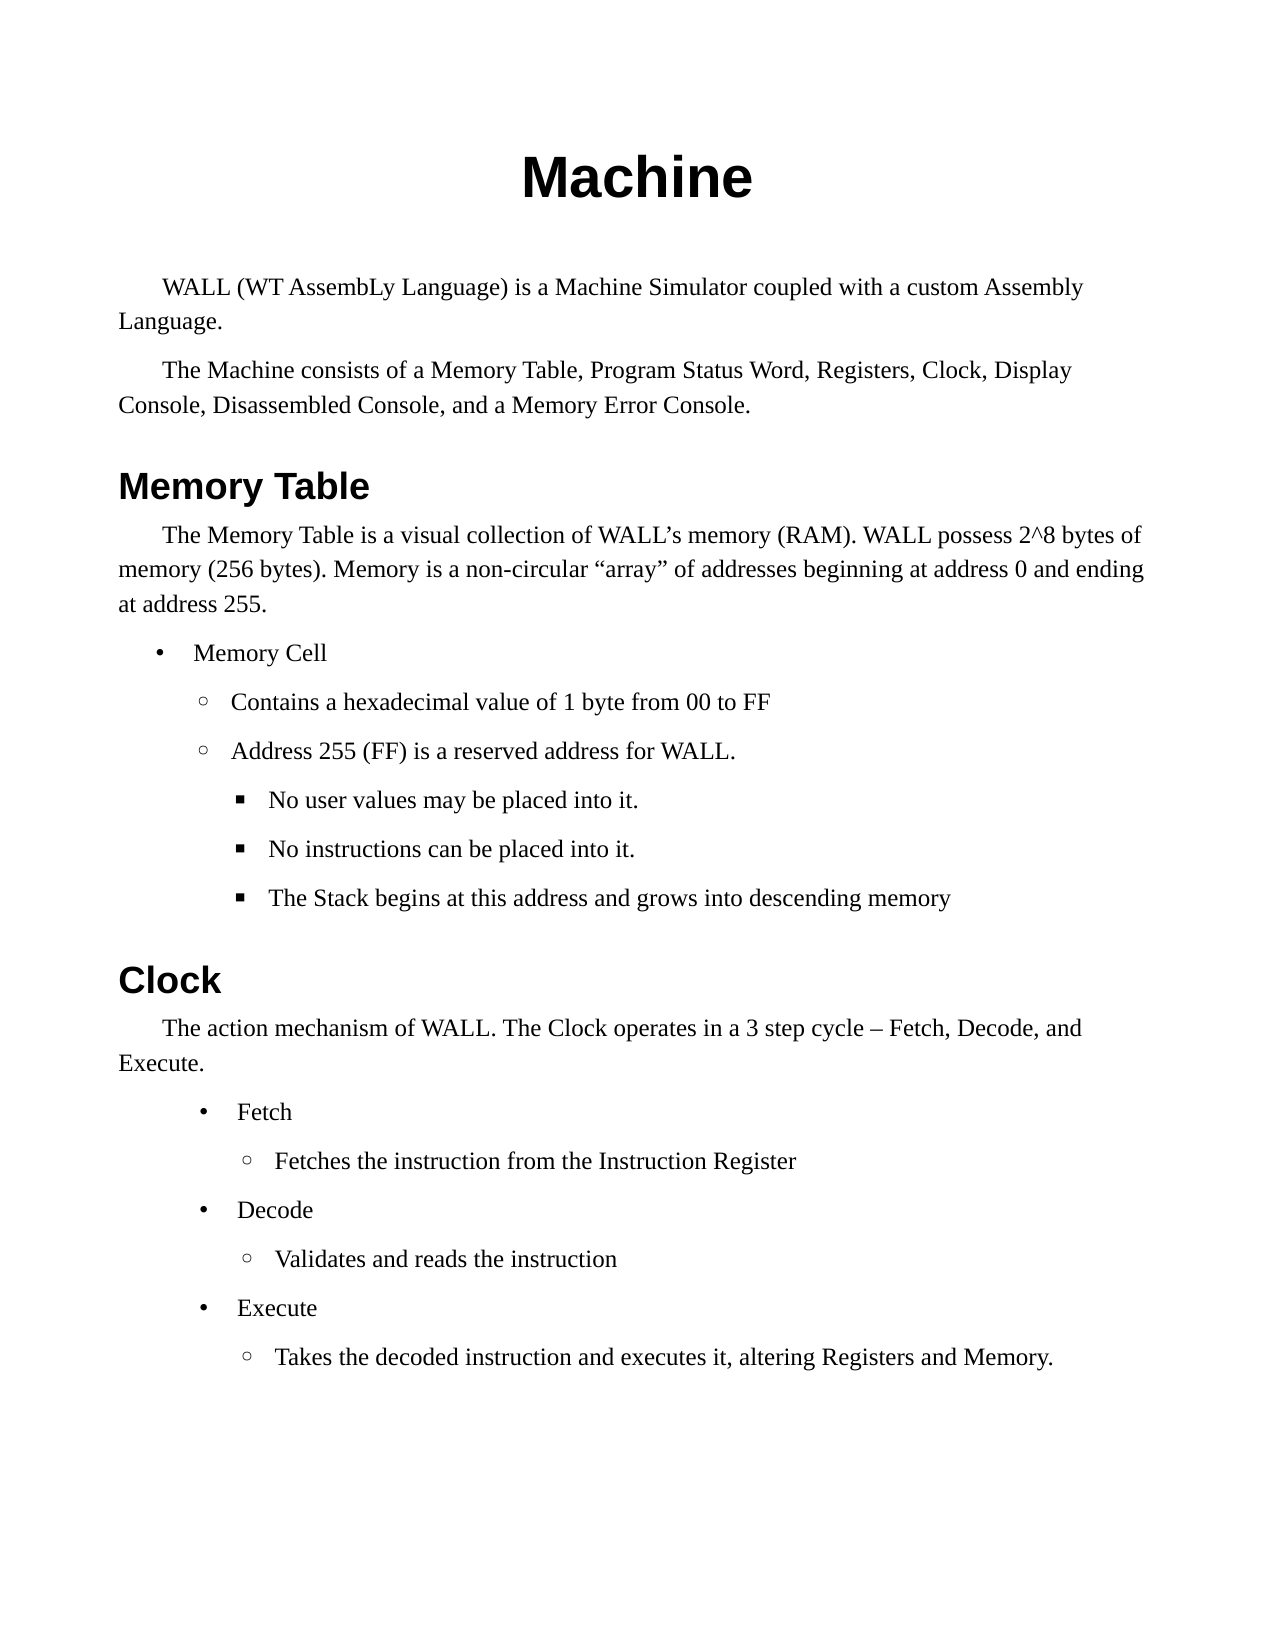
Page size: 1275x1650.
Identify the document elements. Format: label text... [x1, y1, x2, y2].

text WALL (WT AssembLy Language) is a Machine Simulator coupled with a custom Assembly Language. [118, 272, 1157, 335]
list Decode [199, 1195, 1157, 1224]
text The Machine consists of a Memory Table, Program Status Word, Registers, Clock, Display Console, Disassembled Console, and a Memory Error Console. [118, 355, 1157, 418]
list Address 255 (FF) is a reserved address for WALL. [193, 736, 1157, 765]
list Takes the decoded instruction and executes it, altering Registers and Memory. [237, 1342, 1157, 1371]
list Contains a hexadecimal value of 1 byte from 00 to FF [193, 687, 1157, 716]
text The Memory Table is a visual collection of WALL’s memory (RAM). WALL possess 2^8 bytes of memory (256 bytes). Memory is a non-circular “array” of addresses beginning at address 0 and ending at address 255. [118, 520, 1157, 618]
subtitle Memory Table [118, 464, 1157, 507]
text The action mechanism of WALL. The Clock operates in a 3 step cycle – Fetch, Decode, and Execute. [118, 1013, 1157, 1077]
subtitle Clock [118, 957, 1157, 1001]
list No instructions can be placed into it. [231, 834, 1157, 863]
list No user values may be placed into it. [231, 785, 1157, 814]
list Execute [199, 1293, 1157, 1322]
list Fetches the instruction from the Instruction Register [237, 1146, 1157, 1175]
list Validates and reads the instruction [237, 1244, 1157, 1273]
list Fetch [199, 1097, 1157, 1126]
list The Stack begins at this address and grows into descending memory [231, 883, 1157, 912]
title Machine [118, 143, 1157, 210]
list Memory Cell [156, 638, 1157, 667]
